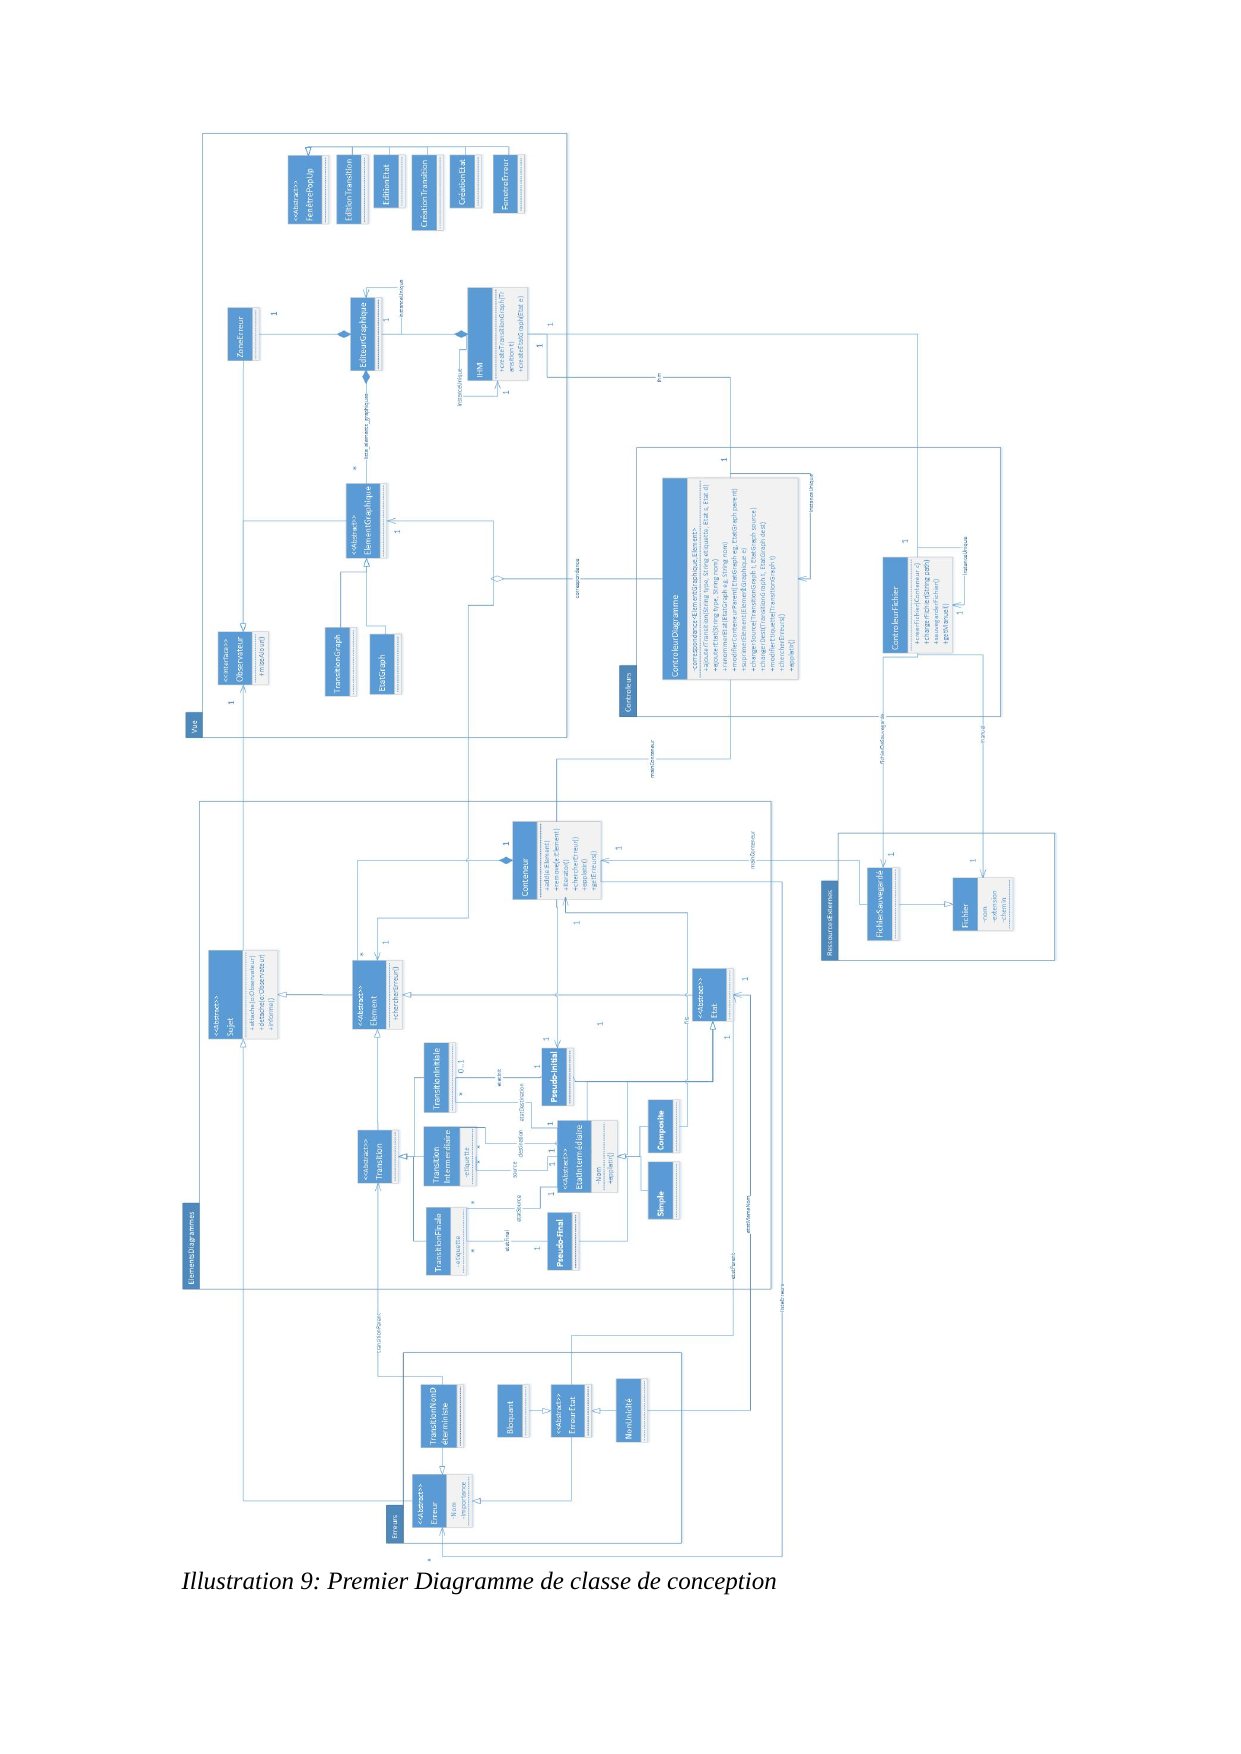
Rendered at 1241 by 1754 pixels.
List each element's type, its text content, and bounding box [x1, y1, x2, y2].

text Illustration 9: Premier Diagramme de classe de conception [181, 1567, 1059, 1595]
picture [181, 130, 1059, 1567]
